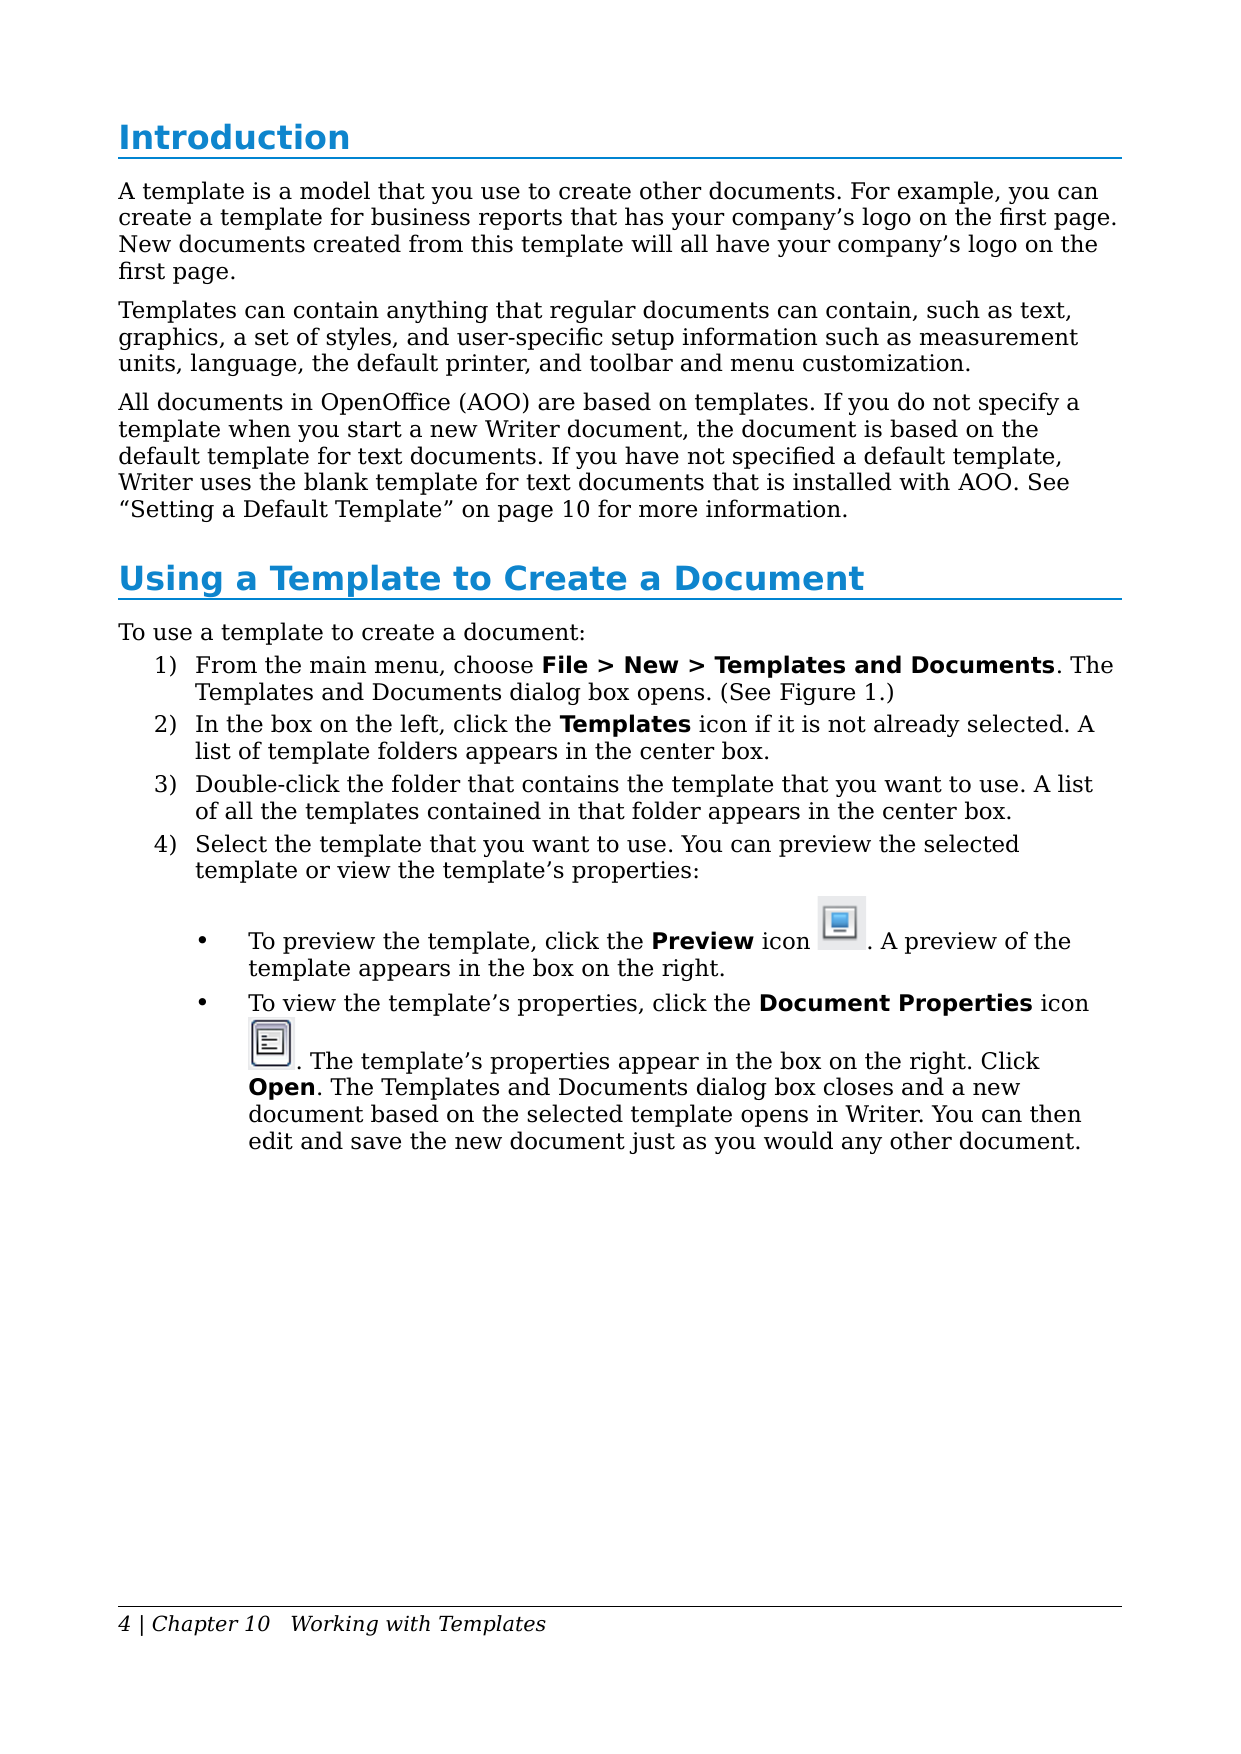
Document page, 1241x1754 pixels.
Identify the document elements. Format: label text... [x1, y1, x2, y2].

text Templates can contain anything that regular documents can contain, such as text, graphics, a set of styles, and user-specific setup information such as measurement units, language, the default printer, and toolbar and menu customization. [118, 297, 1122, 377]
text All documents in OpenOffice (AOO) are based on templates. If you do not specify a template when you start a new Writer document, the document is based on the default template for text documents. If you have not specified a default template, Writer uses the blank template for text documents that is installed with AOO. See “Setting a Default Template” on page 10 for more information. [118, 389, 1122, 523]
list To preview the template, click the Preview icon . A preview of the template appears in the box on the right. [195, 897, 1122, 982]
list To use a template to create a document: [118, 619, 1122, 646]
subtitle Using a Template to Create a Document [118, 559, 1122, 598]
subtitle Introduction [118, 118, 1122, 157]
list In the box on the left, click the Templates icon if it is not already selected. A list of template folders appears in the center box. [177, 712, 1122, 765]
list Double-click the folder that contains the template that you want to use. A list of all the templates contained in that folder appears in the center box. [177, 771, 1122, 824]
picture [248, 1017, 296, 1070]
text A template is a model that you use to create other documents. For example, you can create a template for business reports that has your company’s logo on the first page. New documents created from this template will all have your company’s logo on the first page. [118, 178, 1122, 284]
list To view the template’s properties, click the Document Properties icon . The template’s properties appear in the box on the right. Click Open. The Templates and Documents dialog box closes and a new document based on the selected template opens in Writer. You can then edit and save the new document just as you would any other document. [195, 988, 1122, 1154]
list From the main menu, choose File > New > Templates and Documents. The Templates and Documents dialog box opens. (See Figure 1.) [177, 652, 1122, 705]
picture [817, 896, 867, 950]
list Select the template that you want to use. You can preview the selected template or view the template’s properties: [177, 831, 1122, 884]
